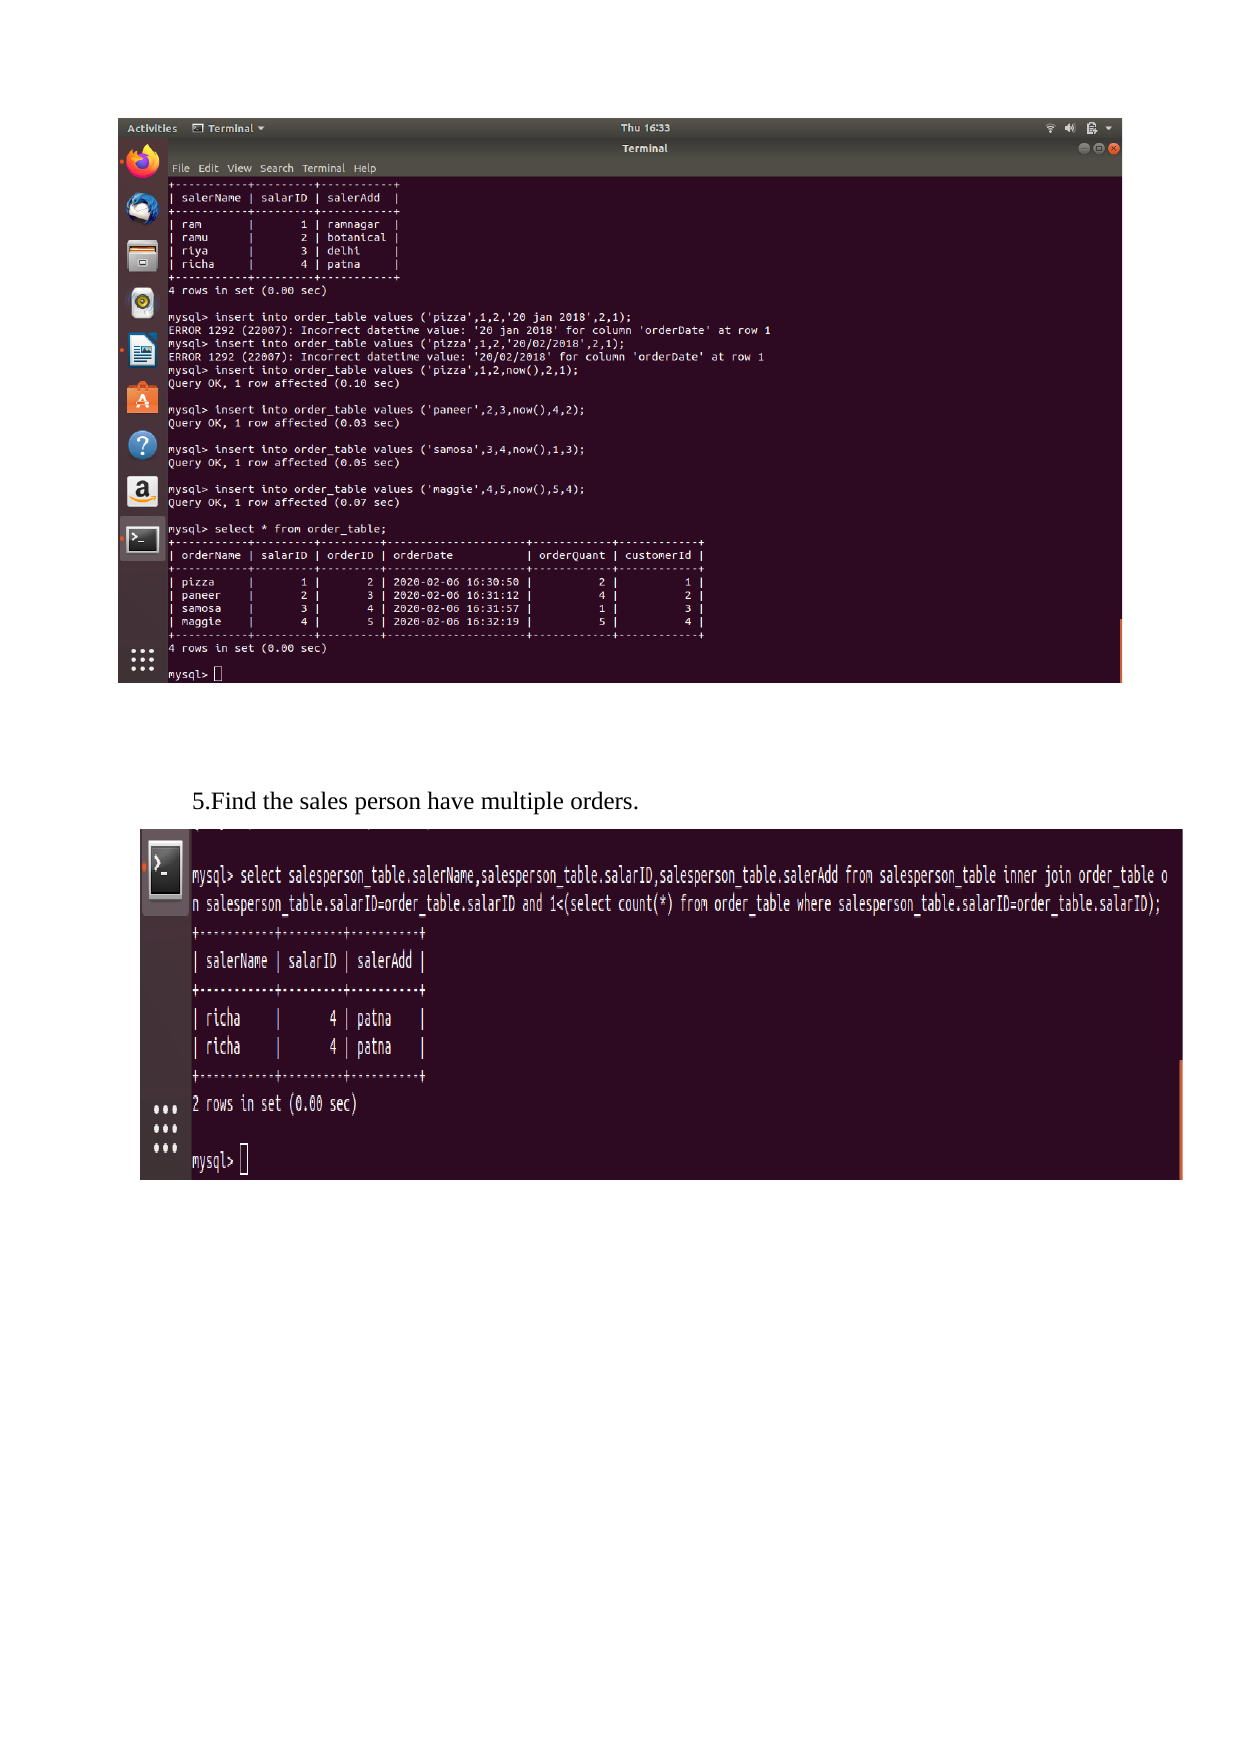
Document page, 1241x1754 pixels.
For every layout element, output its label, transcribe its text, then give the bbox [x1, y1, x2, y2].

picture [118, 118, 1123, 683]
list 5.Find the sales person have multiple orders. [162, 786, 1122, 814]
